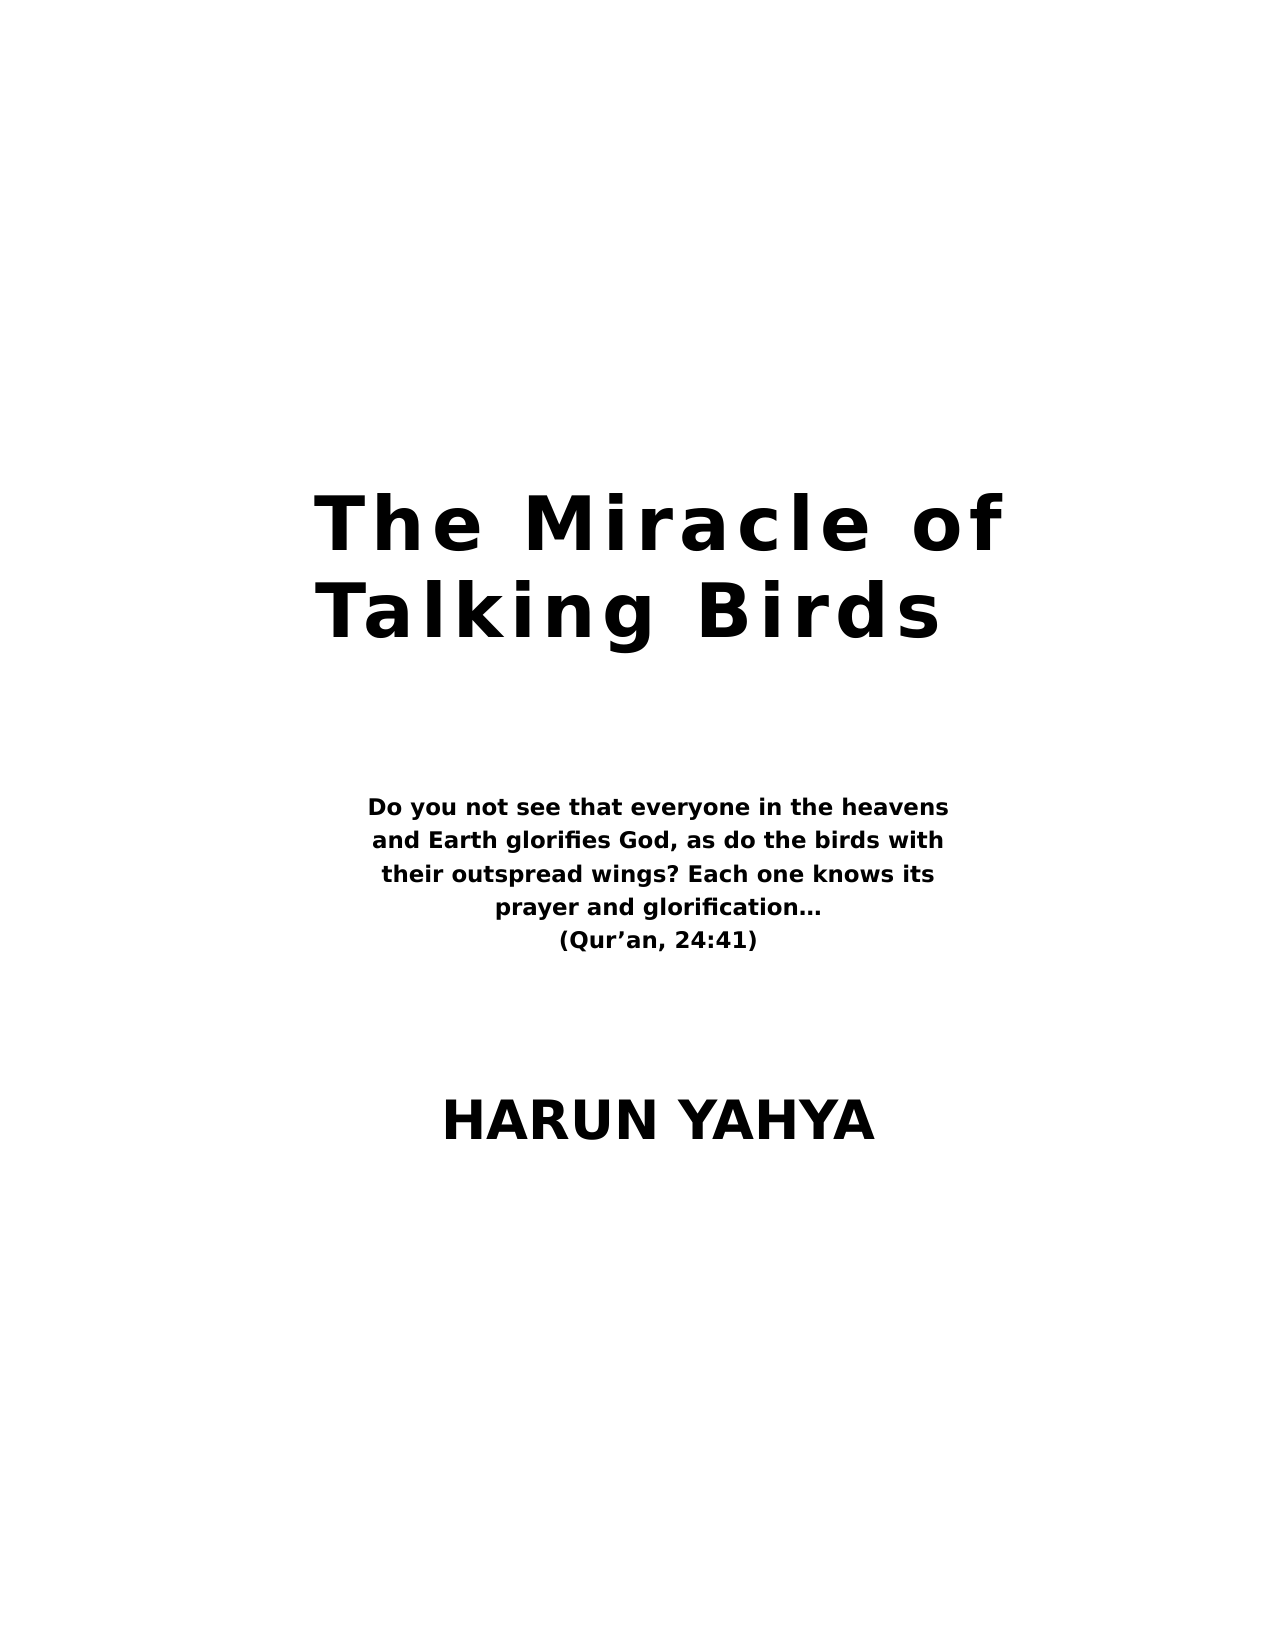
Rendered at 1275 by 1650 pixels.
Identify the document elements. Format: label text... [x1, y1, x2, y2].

text The Miracle of Talking Birds [112, 481, 1145, 656]
text and Earth glorifies God, as do the birds with [112, 822, 1145, 856]
text Do you not see that everyone in the heavens [112, 789, 1145, 822]
subtitle HARUN YAHYA [112, 1089, 1145, 1152]
text their outspread wings? Each one knows its [112, 856, 1145, 889]
text prayer and glorification… [112, 889, 1145, 922]
text (Qur’an, 24:41) [112, 922, 1145, 956]
